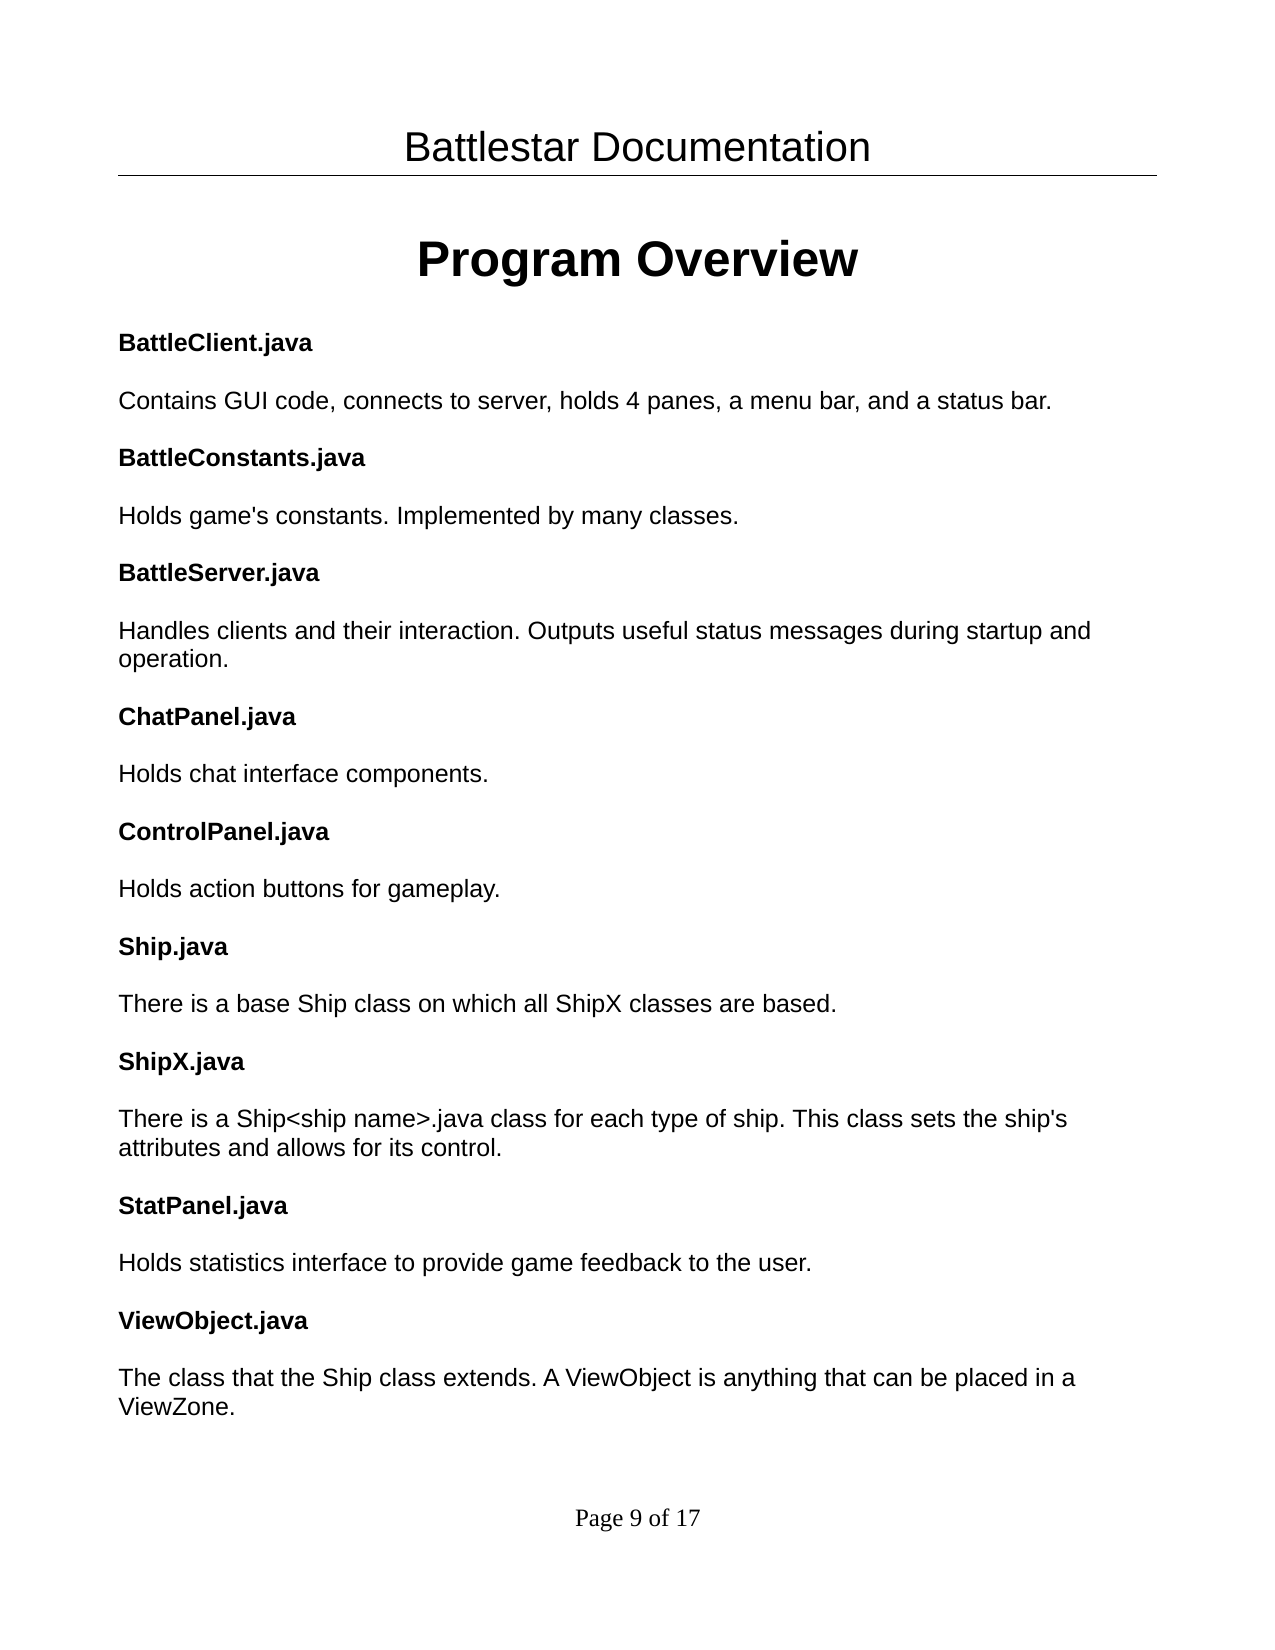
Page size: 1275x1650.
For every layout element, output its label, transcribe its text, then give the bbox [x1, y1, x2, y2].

text ControlPanel.java [118, 817, 1157, 846]
text ViewObject.java [118, 1306, 1157, 1334]
text Holds game's constants. Implemented by many classes. [118, 501, 1157, 529]
text There is a base Ship class on which all ShipX classes are based. [118, 989, 1157, 1018]
text The class that the Ship class extends. A ViewObject is anything that can be placed in a ViewZone. [118, 1363, 1157, 1421]
subtitle Program Overview [118, 229, 1157, 287]
text BattleServer.java [118, 558, 1157, 587]
text StatPanel.java [118, 1191, 1157, 1219]
text There is a Ship<ship name>.java class for each type of ship. This class sets the ship's attributes and allows for its control. [118, 1104, 1157, 1162]
text ShipX.java [118, 1047, 1157, 1076]
text BattleConstants.java [118, 443, 1157, 472]
text Holds action buttons for gameplay. [118, 874, 1157, 903]
text Handles clients and their interaction. Outputs useful status messages during startup and operation. [118, 616, 1157, 673]
text ChatPanel.java [118, 702, 1157, 731]
text Holds chat interface components. [118, 759, 1157, 788]
text Ship.java [118, 932, 1157, 961]
text BattleClient.java [118, 328, 1157, 357]
text Contains GUI code, connects to server, holds 4 panes, a menu bar, and a status bar. [118, 386, 1157, 414]
text Holds statistics interface to provide game feedback to the user. [118, 1248, 1157, 1277]
